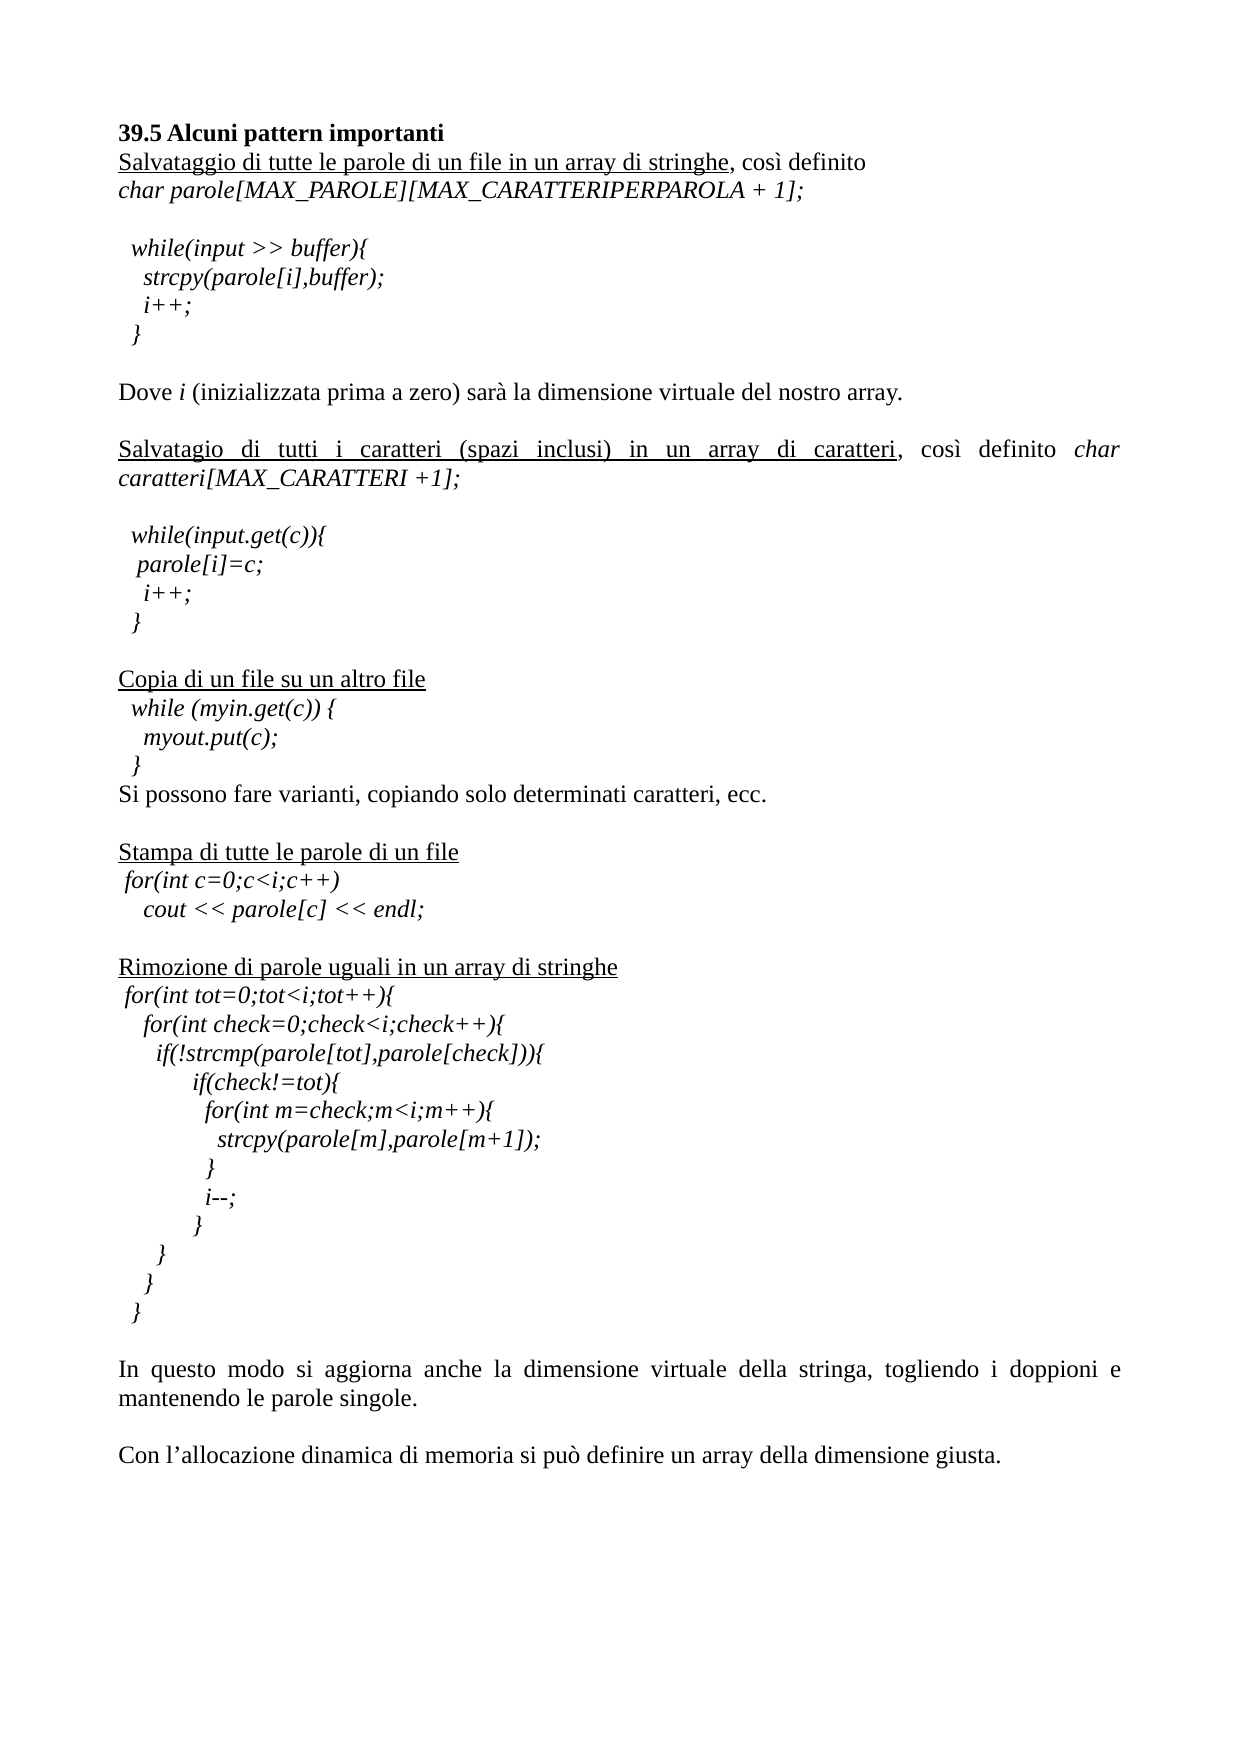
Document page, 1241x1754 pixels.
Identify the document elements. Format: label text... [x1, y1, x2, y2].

text Salvataggio di tutte le parole di un file in un array di stringhe, così definito [118, 147, 1122, 176]
text for(int check=0;check<i;check++){ [118, 1009, 1122, 1038]
text Si possono fare varianti, copiando solo determinati caratteri, ecc. [118, 779, 1122, 808]
text Rimozione di parole uguali in un array di stringhe [118, 952, 1122, 981]
text 39.5 Alcuni pattern importanti [118, 118, 1122, 147]
text while(input.get(c)){ [118, 521, 1122, 549]
text } [118, 1211, 1122, 1239]
text for(int m=check;m<i;m++){ [118, 1096, 1122, 1124]
text } [118, 1297, 1122, 1326]
text } [118, 1153, 1122, 1182]
text Salvatagio di tutti i caratteri (spazi inclusi) in un array di caratteri, così definito char caratteri[MAX_CARATTERI +1]; [118, 434, 1122, 492]
text cout << parole[c] << endl; [118, 894, 1122, 923]
text } [118, 1239, 1122, 1268]
text Copia di un file su un altro file [118, 664, 1122, 693]
text } [118, 607, 1122, 636]
text In questo modo si aggiorna anche la dimensione virtuale della stringa, togliendo i doppioni e mantenendo le parole singole. [118, 1354, 1122, 1412]
text } [118, 319, 1122, 348]
text myout.put(c); [118, 722, 1122, 751]
text Stampa di tutte le parole di un file [118, 837, 1122, 866]
text while(input >> buffer){ [118, 233, 1122, 262]
text i++; [118, 578, 1122, 607]
text for(int c=0;c<i;c++) [118, 866, 1122, 894]
text i++; [118, 291, 1122, 319]
text } [118, 1268, 1122, 1297]
text for(int tot=0;tot<i;tot++){ [118, 981, 1122, 1009]
text parole[i]=c; [118, 549, 1122, 578]
text char parole[MAX_PAROLE][MAX_CARATTERIPERPAROLA + 1]; [118, 176, 1122, 204]
text strcpy(parole[i],buffer); [118, 262, 1122, 291]
text if(!strcmp(parole[tot],parole[check])){ [118, 1038, 1122, 1067]
text strcpy(parole[m],parole[m+1]); [118, 1124, 1122, 1153]
text } [118, 751, 1122, 779]
text Con l’allocazione dinamica di memoria si può definire un array della dimensione giusta. [118, 1441, 1122, 1469]
text Dove i (inizializzata prima a zero) sarà la dimensione virtuale del nostro array. [118, 377, 1122, 406]
text while (myin.get(c)) { [118, 693, 1122, 722]
text i--; [118, 1182, 1122, 1211]
text if(check!=tot){ [118, 1067, 1122, 1096]
